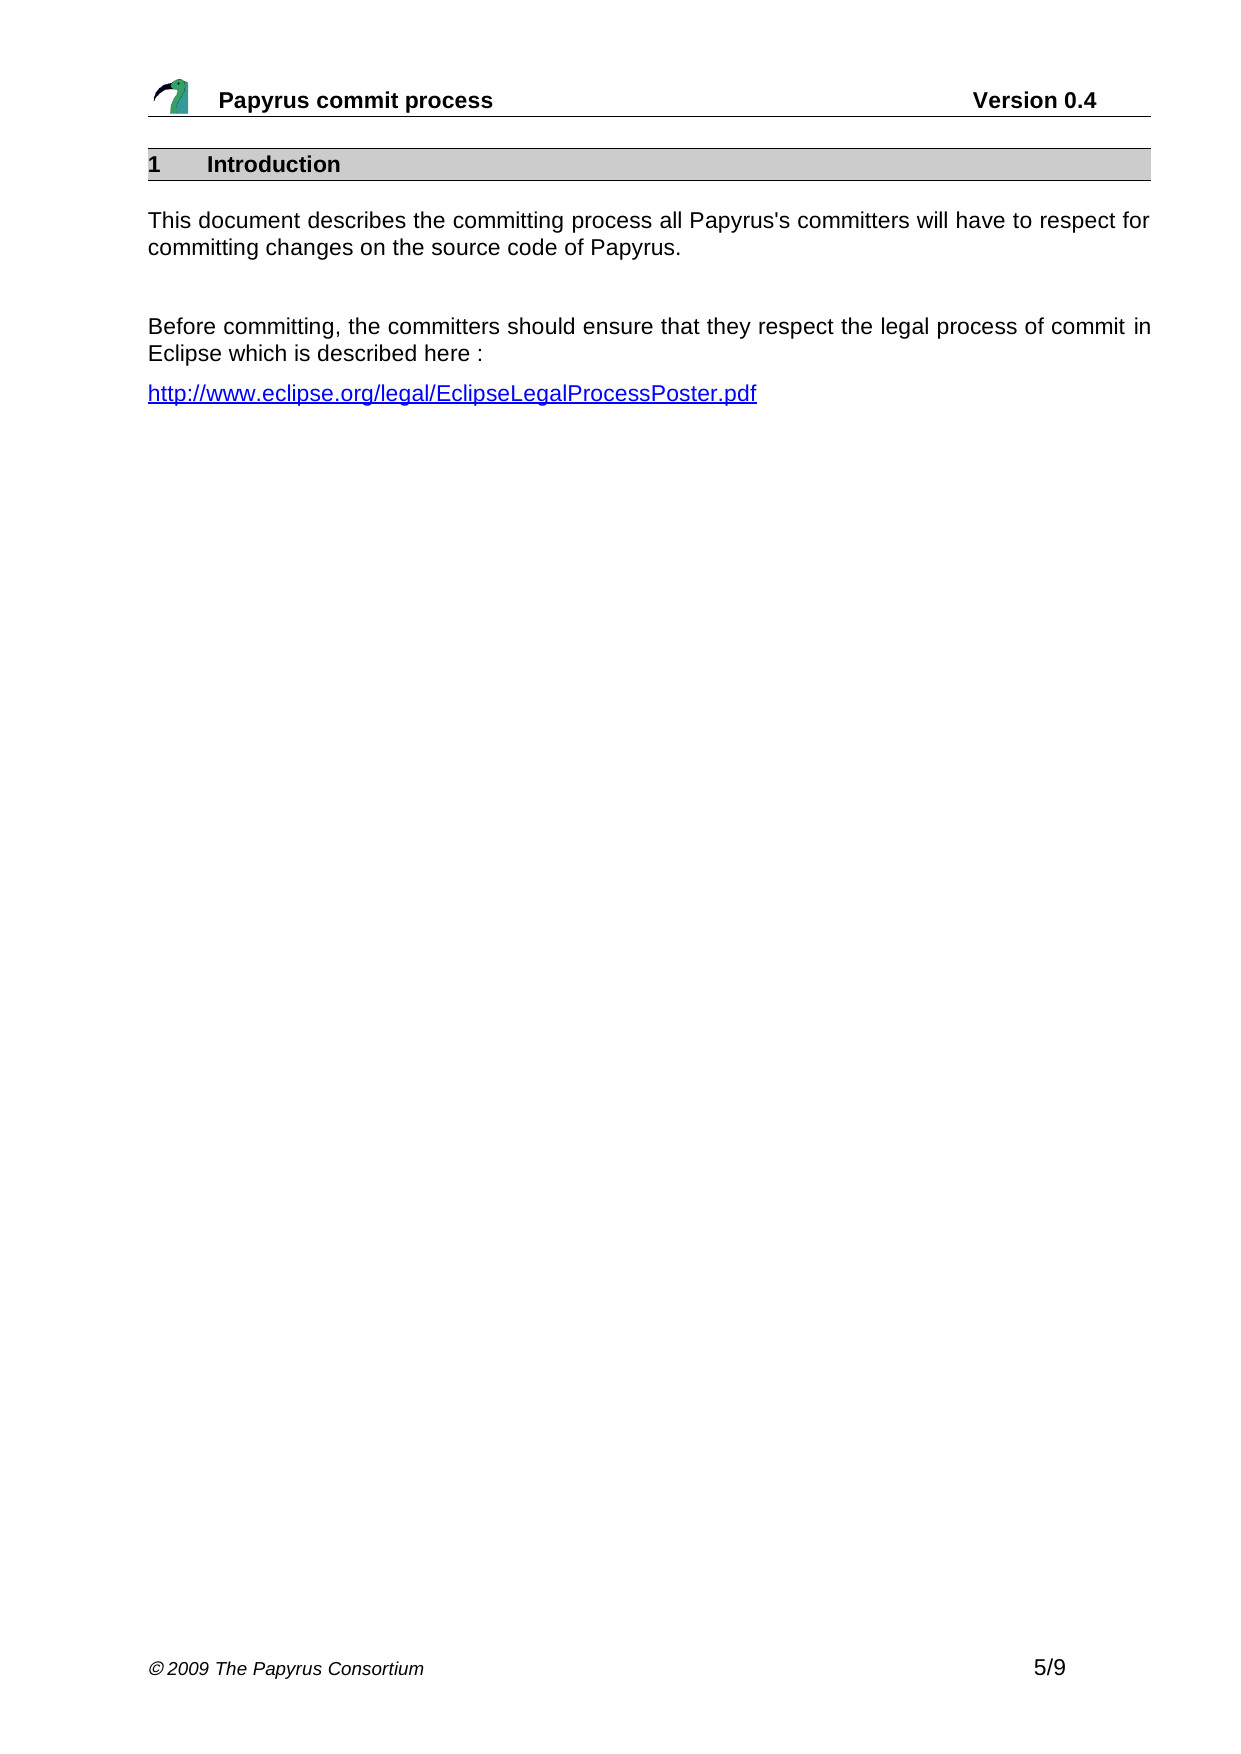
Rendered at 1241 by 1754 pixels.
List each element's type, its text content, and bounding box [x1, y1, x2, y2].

subtitle Introduction [148, 149, 1151, 180]
picture [153, 79, 189, 114]
text http://www.eclipse.org/legal/EclipseLegalProcessPoster.pdf [148, 379, 1151, 406]
text Before committing, the committers should ensure that they respect the legal process of commit in Eclipse which is described here : [148, 312, 1151, 366]
text This document describes the committing process all Papyrus's committers will have to respect for committing changes on the source code of Papyrus. [148, 206, 1151, 260]
